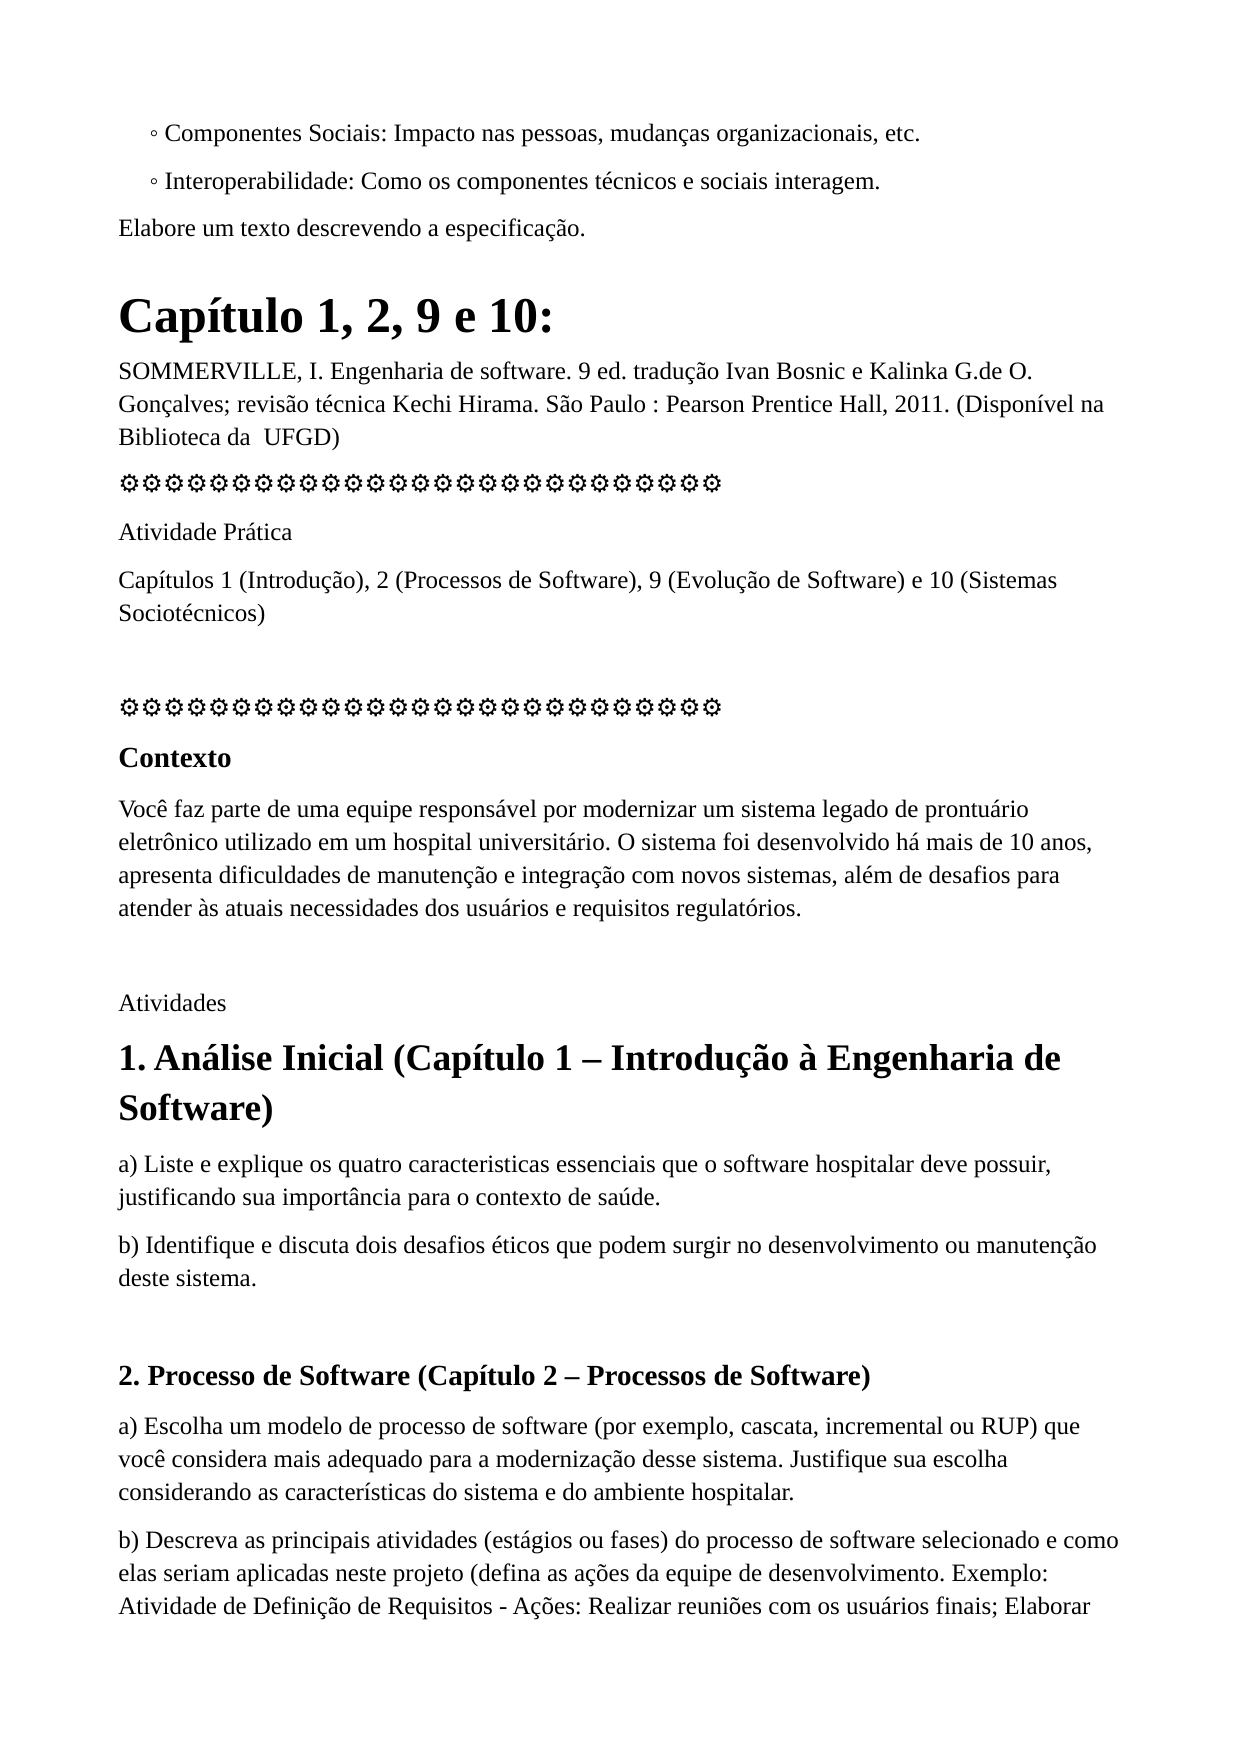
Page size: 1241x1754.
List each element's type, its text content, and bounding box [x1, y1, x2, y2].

text a) Liste e explique os quatro caracteristicas essenciais que o software hospitalar deve possuir, justificando sua importância para o contexto de saúde. [118, 1149, 1122, 1211]
text ◦ Interoperabilidade: Como os componentes técnicos e sociais interagem. [118, 166, 1122, 194]
text b) Descreva as principais atividades (estágios ou fases) do processo de software selecionado e como elas seriam aplicadas neste projeto (defina as ações da equipe de desenvolvimento. Exemplo: Atividade de Definição de Requisitos - Ações: Realizar reuniões com os usuários finais; Elaborar [118, 1525, 1122, 1620]
text Capítulos 1 (Introdução), 2 (Processos de Software), 9 (Evolução de Software) e 10 (Sistemas Sociotécnicos) [118, 565, 1122, 627]
text b) Identifique e discuta dois desafios éticos que podem surgir no desenvolvimento ou manutenção deste sistema. [118, 1230, 1122, 1292]
text ⚙️⚙️⚙️⚙️⚙️⚙️⚙️⚙️⚙️⚙️⚙️⚙️⚙️⚙️⚙️⚙️⚙️⚙️⚙️⚙️⚙️⚙️⚙️⚙️⚙️⚙️⚙️ [118, 693, 1122, 722]
text SOMMERVILLE, I. Engenharia de software. 9 ed. tradução Ivan Bosnic e Kalinka G.de O. Gonçalves; revisão técnica Kechi Hirama. São Paulo : Pearson Prentice Hall, 2011. (Disponível na Biblioteca da UFGD) [118, 356, 1122, 451]
text a) Escolha um modelo de processo de software (por exemplo, cascata, incremental ou RUP) que você considera mais adequado para a modernização desse sistema. Justifique sua escolha considerando as características do sistema e do ambiente hospitalar. [118, 1411, 1122, 1506]
text Você faz parte de uma equipe responsável por modernizar um sistema legado de prontuário eletrônico utilizado em um hospital universitário. O sistema foi desenvolvido há mais de 10 anos, apresenta dificuldades de manutenção e integração com novos sistemas, além de desafios para atender às atuais necessidades dos usuários e requisitos regulatórios. [118, 794, 1122, 922]
text ◦ Componentes Sociais: Impacto nas pessoas, mudanças organizacionais, etc. [118, 118, 1122, 147]
text Elabore um texto descrevendo a especificação. [118, 213, 1122, 242]
subtitle 1. Análise Inicial (Capítulo 1 – Introdução à Engenharia de Software) [118, 1036, 1122, 1128]
subtitle 2. Processo de Software (Capítulo 2 – Processos de Software) [118, 1358, 1122, 1392]
text Atividade Prática [118, 517, 1122, 546]
text Atividades [118, 988, 1122, 1017]
subtitle Capítulo 1, 2, 9 e 10: [118, 286, 1122, 343]
subtitle Contexto [118, 741, 1122, 774]
text ⚙️⚙️⚙️⚙️⚙️⚙️⚙️⚙️⚙️⚙️⚙️⚙️⚙️⚙️⚙️⚙️⚙️⚙️⚙️⚙️⚙️⚙️⚙️⚙️⚙️⚙️⚙️ [118, 469, 1122, 498]
